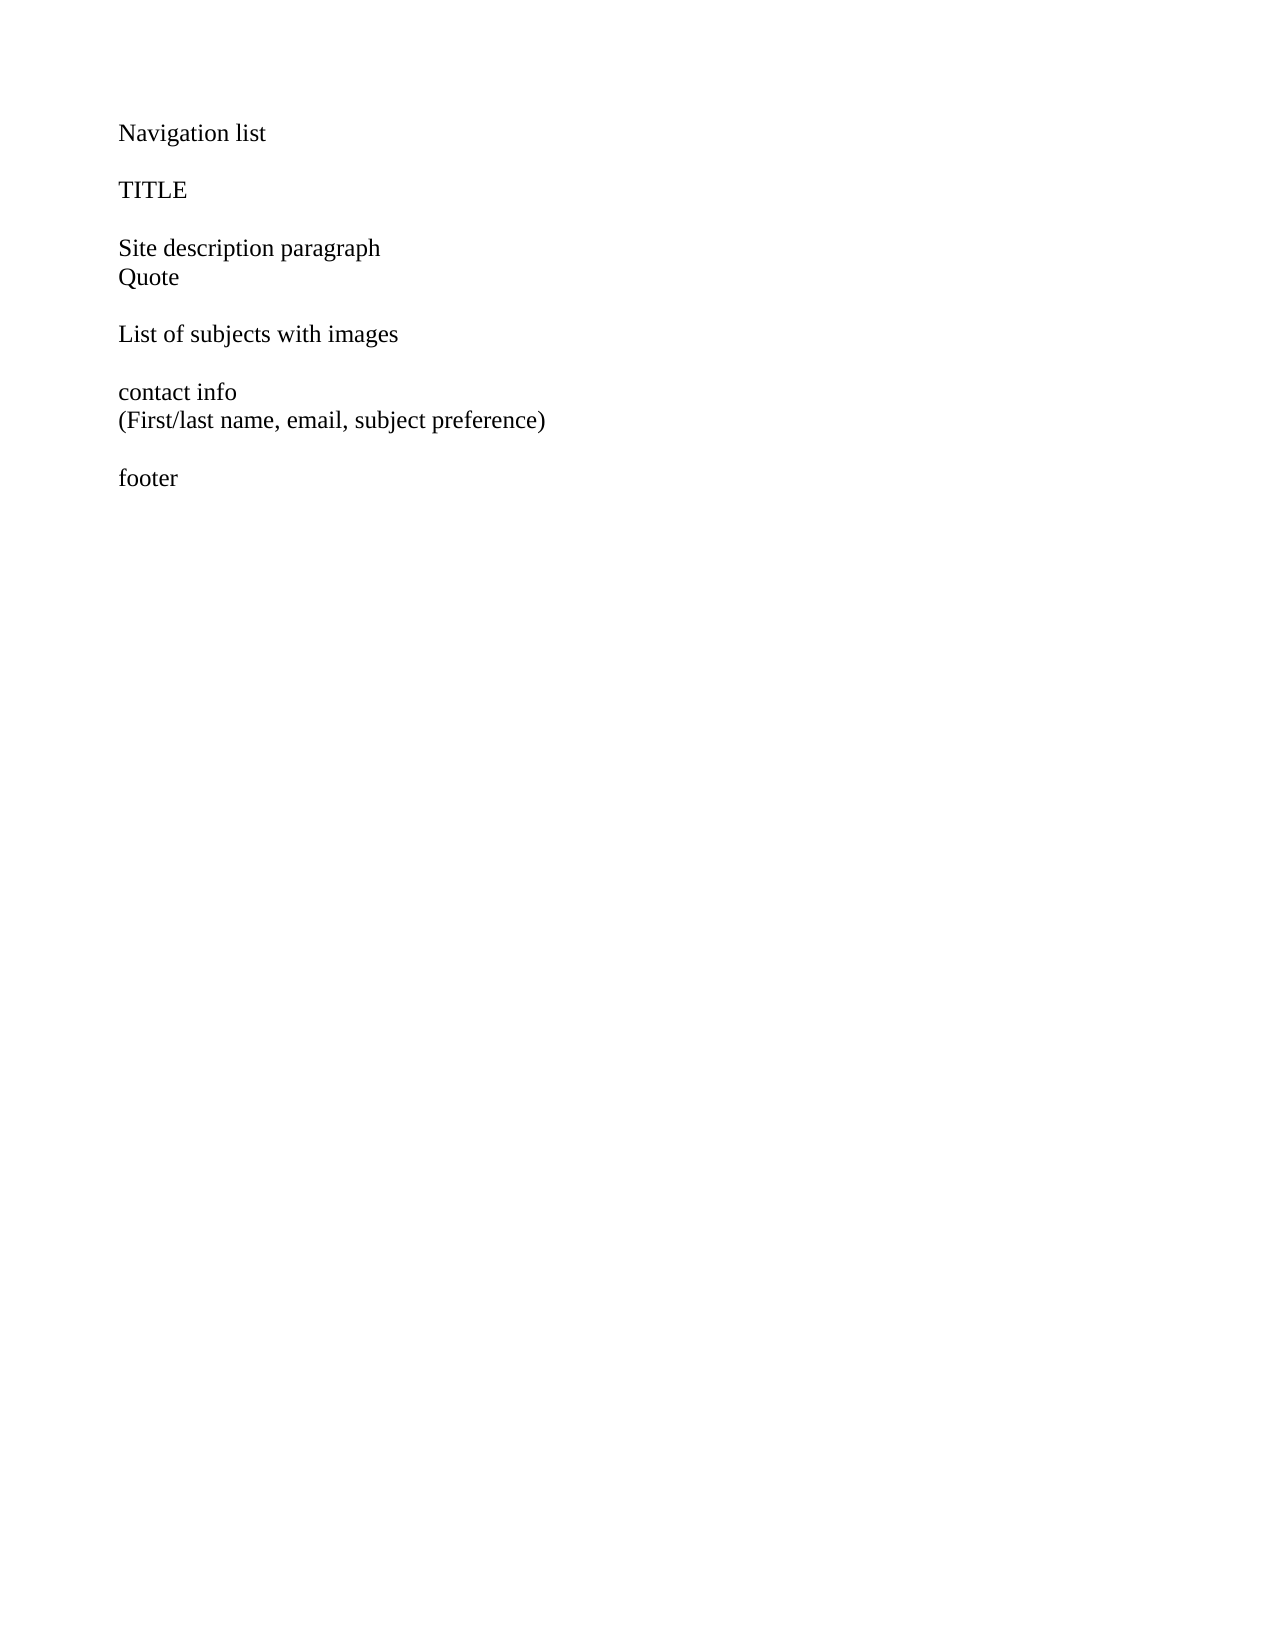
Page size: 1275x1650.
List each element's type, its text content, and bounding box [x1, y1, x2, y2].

text TITLE [118, 176, 1157, 204]
text (First/last name, email, subject preference) [118, 406, 1157, 434]
text List of subjects with images [118, 319, 1157, 348]
text Quote [118, 262, 1157, 291]
text contact info [118, 377, 1157, 406]
text Navigation list [118, 118, 1157, 147]
text Site description paragraph [118, 233, 1157, 262]
text footer [118, 463, 1157, 492]
